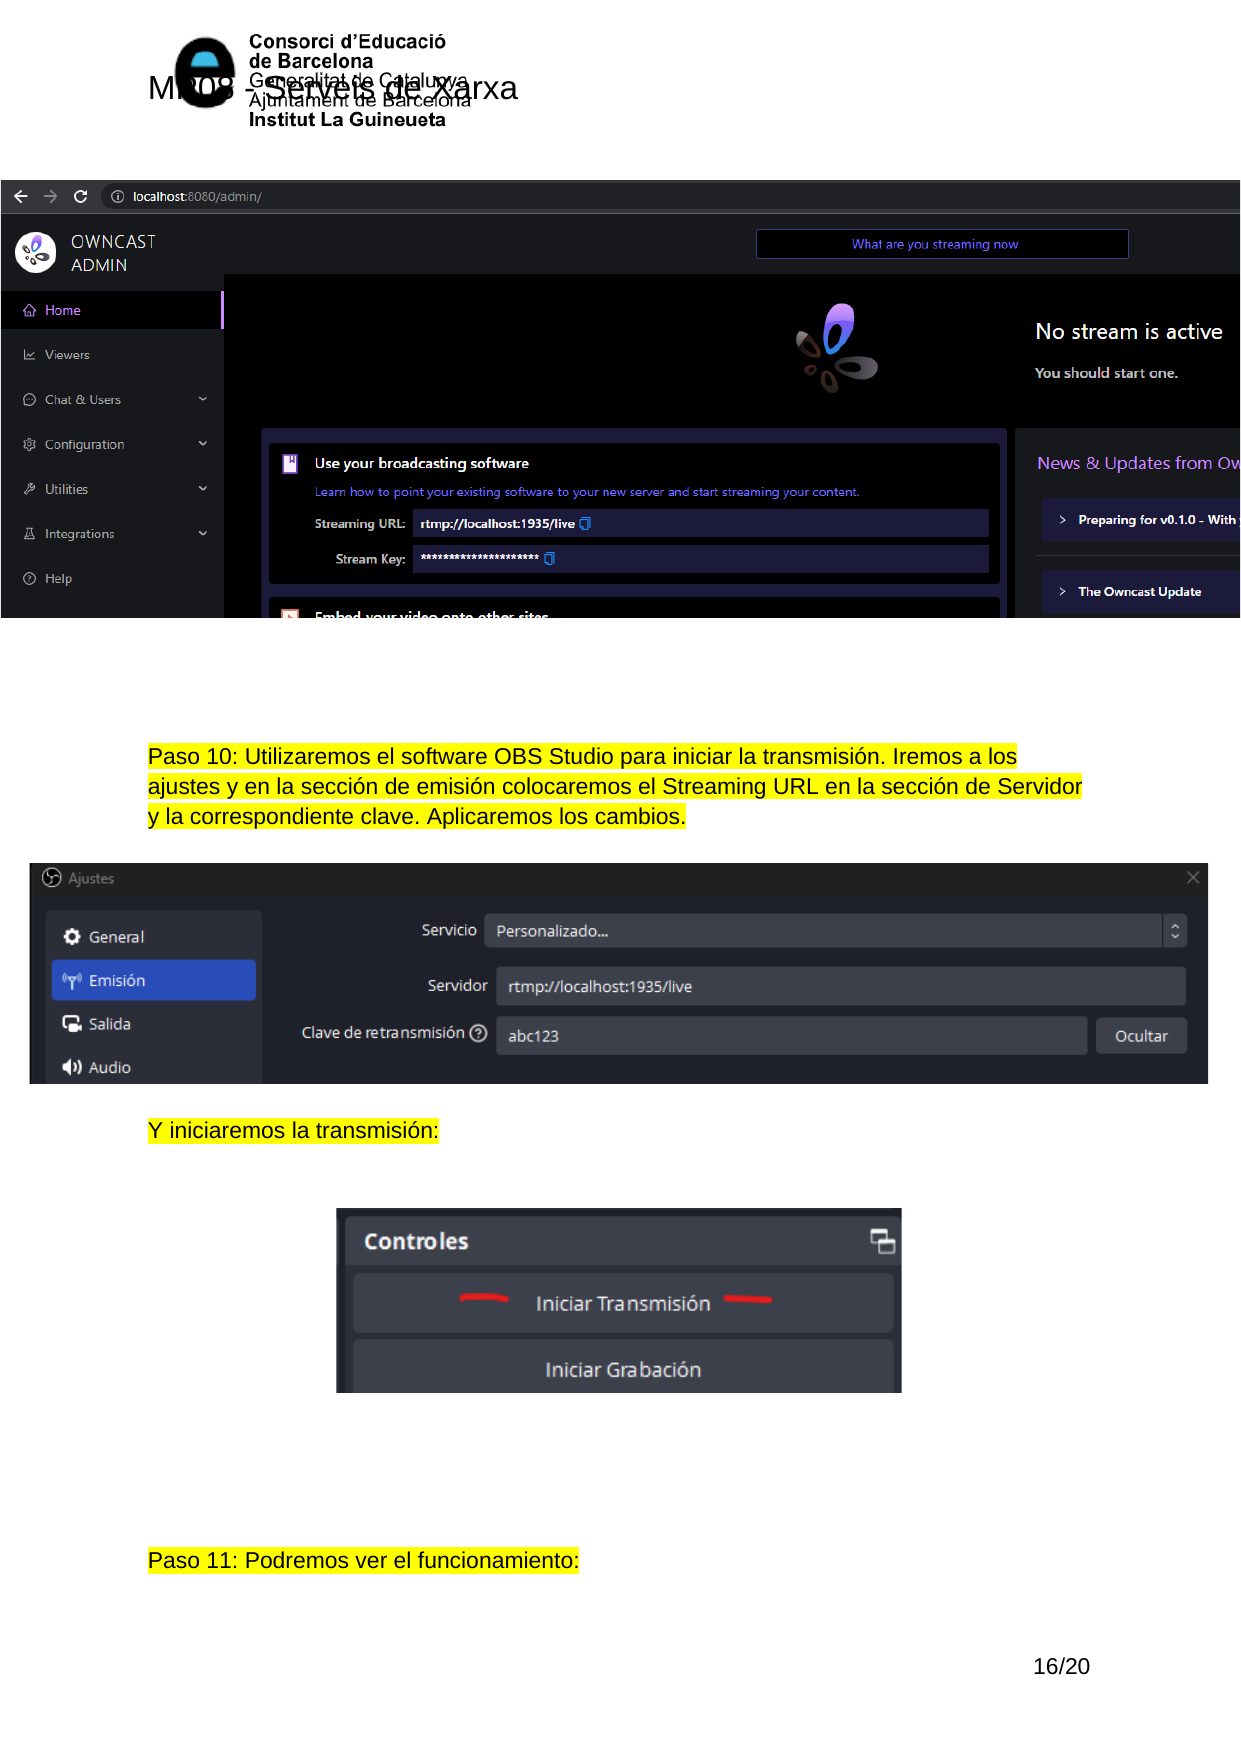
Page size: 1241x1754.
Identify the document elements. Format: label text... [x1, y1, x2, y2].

picture [29, 863, 1209, 1084]
text Paso 11: Podremos ver el funcionamiento: [148, 1547, 1090, 1574]
picture [0, 180, 1241, 618]
text Paso 10: Utilizaremos el software OBS Studio para iniciar la transmisión. Iremos a los ajustes y en la sección de emisión colocaremos el Streaming URL en la sección de Servidor y la correspondiente clave. Aplicaremos los cambios. [148, 743, 1090, 829]
picture [166, 18, 481, 140]
text Y iniciaremos la transmisión: [148, 1117, 1090, 1144]
picture [336, 1208, 902, 1393]
